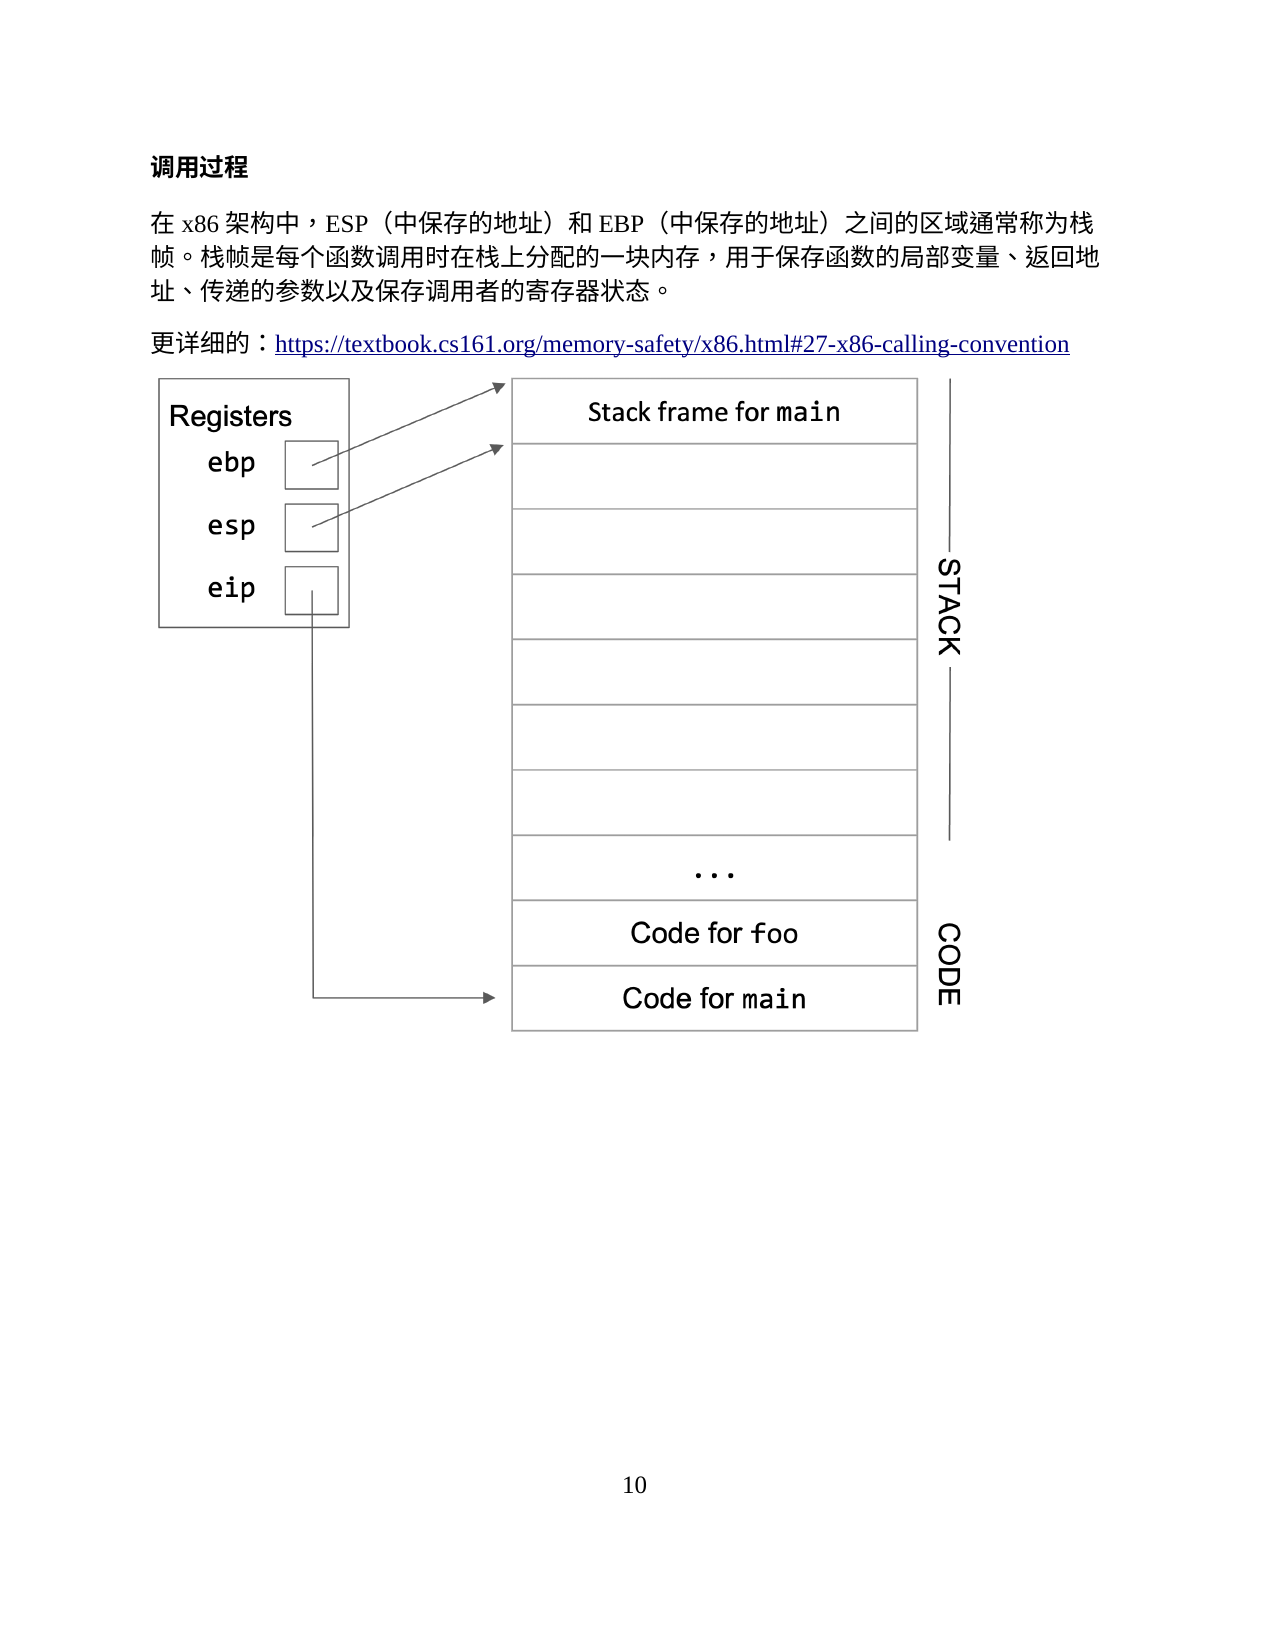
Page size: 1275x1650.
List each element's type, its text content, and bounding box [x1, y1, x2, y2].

picture [150, 368, 984, 1035]
subtitle 调用过程 [150, 150, 1125, 184]
text 更详细的：https://textbook.cs161.org/memory-safety/x86.html#27-x86-calling-convention [150, 325, 1125, 359]
text 在 x86 架构中，ESP（中保存的地址）和EBP（中保存的地址）之间的区域通常称为栈帧。栈帧是每个函数调用时在栈上分配的一块内存，用于保存函数的局部变量、返回地址、传递的参数以及保存调用者的寄存器状态。 [150, 205, 1125, 307]
